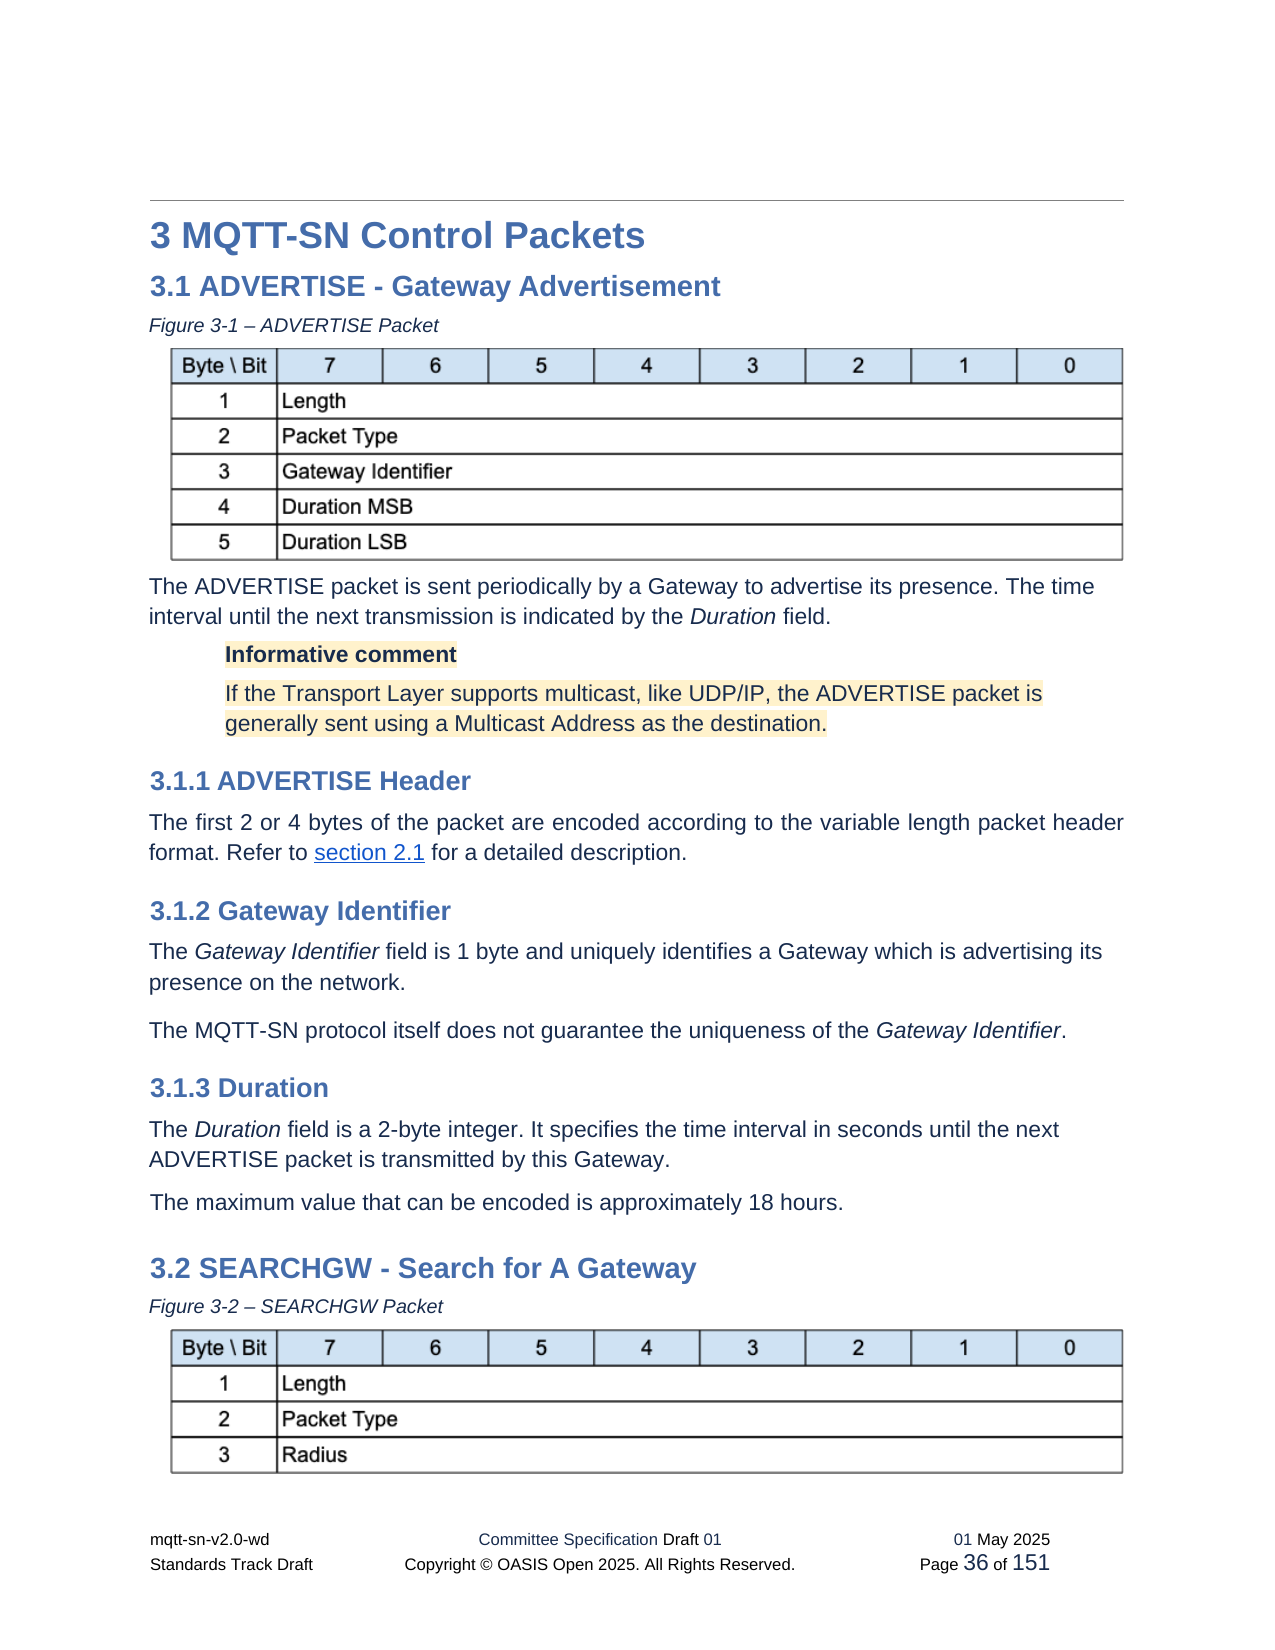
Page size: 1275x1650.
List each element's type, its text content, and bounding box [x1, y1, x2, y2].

text The MQTT-SN protocol itself does not guarantee the uniqueness of the Gateway Identifier. [148, 1017, 1124, 1043]
text The Gateway Identifier field is 1 byte and uniquely identifies a Gateway which is advertising its presence on the network. [148, 938, 1124, 995]
picture [148, 1329, 1124, 1474]
text The first 2 or 4 bytes of the packet are encoded according to the variable length packet header format. Refer to section 2.1 for a detailed description. [148, 809, 1124, 866]
text If the Transport Layer supports multicast, like UDP/IP, the ADVERTISE packet is generally sent using a Multicast Address as the destination. [225, 680, 1124, 737]
text Figure 3-2 – SEARCHGW Packet [148, 1295, 1124, 1318]
text The ADVERTISE packet is sent periodically by a Gateway to advertise its presence. The time interval until the next transmission is indicated by the Duration field. [148, 573, 1124, 629]
text Informative comment [225, 641, 1124, 668]
subtitle 3.1.1 ADVERTISE Header [150, 765, 1124, 797]
subtitle 3.2 SEARCHGW - Search for A Gateway [150, 1251, 1124, 1284]
text The Duration field is a 2-byte integer. It specifies the time interval in seconds until the next ADVERTISE packet is transmitted by this Gateway. [148, 1116, 1124, 1172]
text Figure 3-1 – ADVERTISE Packet [148, 314, 1124, 336]
subtitle 3.1.2 Gateway Identifier [150, 894, 1124, 926]
subtitle 3.1 ADVERTISE - Gateway Advertisement [150, 269, 1124, 303]
text The maximum value that can be encoded is approximately 18 hours. [149, 1189, 1124, 1215]
picture [148, 348, 1124, 561]
subtitle 3 MQTT-SN Control Packets [150, 201, 1124, 257]
subtitle 3.1.3 Duration [150, 1072, 1124, 1103]
